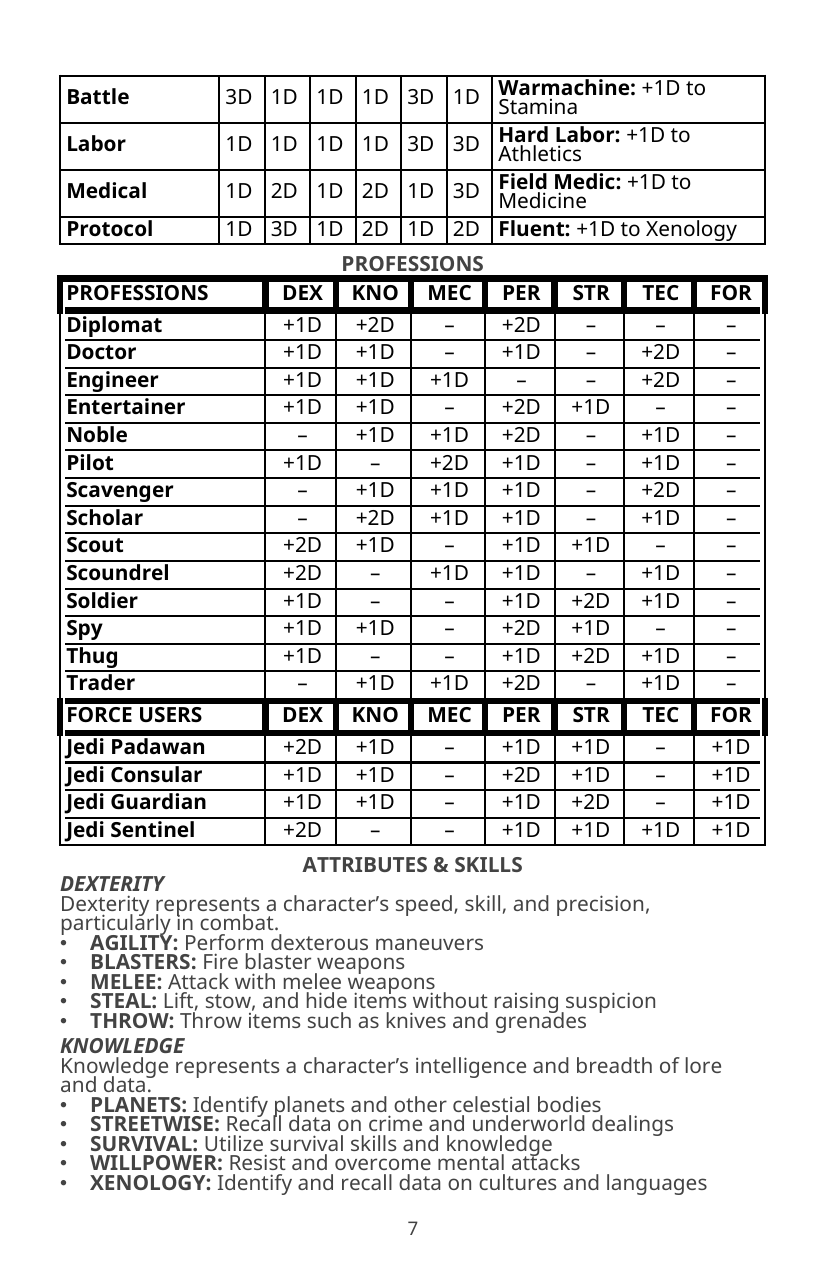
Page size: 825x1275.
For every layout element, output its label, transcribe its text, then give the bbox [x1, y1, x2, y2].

table_cell – [412, 645, 484, 670]
table_cell +2D [266, 736, 335, 761]
table_cell 1D [220, 124, 264, 169]
table_cell +1D [412, 507, 484, 532]
table_cell – [412, 396, 484, 422]
table_cell +1D [556, 819, 623, 844]
list AGILITY: Perform dexterous maneuvers [60, 935, 765, 954]
table_cell +2D [486, 617, 554, 643]
table_cell +1D [486, 791, 554, 817]
table_cell 1D [402, 171, 446, 216]
table_cell +1D [556, 736, 623, 761]
table_cell +1D [266, 341, 335, 367]
table_cell Scavenger [61, 477, 264, 504]
table_header FOR [697, 282, 762, 307]
table_cell – [266, 479, 335, 504]
table_header KNO [339, 282, 408, 307]
table_cell Thug [61, 643, 264, 670]
table_cell +1D [556, 534, 623, 560]
table_cell +1D [486, 736, 554, 761]
table_cell +1D [412, 479, 484, 504]
table_cell +2D [556, 645, 623, 670]
table_cell +1D [625, 590, 693, 615]
table_cell 2D [357, 218, 400, 243]
table_cell +2D [337, 314, 410, 339]
table_cell +1D [337, 534, 410, 560]
table_cell Jedi Sentinel [61, 817, 264, 844]
table_cell Trader [61, 670, 264, 698]
table_cell – [625, 736, 693, 761]
table_cell – [412, 791, 484, 817]
table_cell 1D [266, 77, 309, 122]
table_cell +2D [556, 590, 623, 615]
table_cell +1D [337, 764, 410, 789]
table_cell +1D [486, 479, 554, 504]
table_cell – [337, 590, 410, 615]
table_cell TEC [627, 704, 691, 729]
table_cell +1D [412, 424, 484, 449]
table_cell – [412, 341, 484, 367]
table_cell 1D [311, 124, 355, 169]
table_cell +1D [337, 736, 410, 761]
table_cell 2D [448, 218, 491, 243]
list WILLPOWER: Resist and overcome mental attacks [60, 1155, 765, 1174]
table_cell +1D [266, 645, 335, 670]
table_cell – [625, 396, 693, 422]
table_cell – [412, 534, 484, 560]
table_cell +1D [625, 562, 693, 587]
table_cell +1D [412, 562, 484, 587]
table_cell +1D [556, 617, 623, 643]
table_cell Noble [61, 422, 264, 449]
table_cell – [556, 369, 623, 394]
table_cell – [337, 451, 410, 477]
table_cell 2D [266, 171, 309, 216]
table_cell +1D [695, 761, 764, 789]
subtitle PROFESSIONS [60, 254, 765, 275]
list XENOLOGY: Identify and recall data on cultures and languages [60, 1174, 285, 1194]
table_cell – [695, 532, 764, 560]
table_cell +1D [625, 424, 693, 449]
list MELEE: Attack with melee weapons [60, 974, 765, 993]
table_cell +2D [337, 507, 410, 532]
table_cell +1D [337, 396, 410, 422]
table_cell – [556, 672, 623, 698]
table_cell – [695, 339, 764, 367]
subtitle ATTRIBUTES & SKILLS [60, 855, 765, 876]
table_cell – [266, 424, 335, 449]
table_cell STR [558, 704, 621, 729]
table_cell 1D [311, 218, 355, 243]
table_cell – [556, 341, 623, 367]
table_cell +1D [266, 451, 335, 477]
table_cell Fluent: +1D to Xenology [493, 218, 764, 243]
table_cell – [556, 424, 623, 449]
table_cell 3D [448, 171, 491, 216]
table_cell 3D [220, 77, 264, 122]
table_cell +2D [266, 534, 335, 560]
table_cell Warmachine: +1D to Stamina [493, 77, 764, 122]
table_cell +1D [556, 396, 623, 422]
table_cell – [556, 451, 623, 477]
table_cell – [695, 394, 764, 422]
table_cell +1D [486, 534, 554, 560]
table_cell +1D [486, 341, 554, 367]
table_cell – [625, 617, 693, 643]
table_cell 1D [266, 124, 309, 169]
table_cell +1D [337, 479, 410, 504]
table_cell 3D [448, 124, 491, 169]
table_cell +1D [412, 369, 484, 394]
table_cell +1D [266, 791, 335, 817]
table_cell +1D [266, 617, 335, 643]
table_cell – [695, 670, 764, 698]
table_cell FORCE USERS [63, 698, 262, 729]
table_cell +1D [337, 791, 410, 817]
table_cell +2D [556, 791, 623, 817]
table_cell Doctor [61, 339, 264, 367]
table_cell KNO [339, 704, 408, 729]
table_cell +1D [266, 314, 335, 339]
table_cell 1D [220, 171, 264, 216]
table_cell – [266, 507, 335, 532]
table_cell – [695, 615, 764, 643]
table_cell Diplomat [61, 307, 264, 339]
table_cell +1D [337, 672, 410, 698]
table_cell – [695, 643, 764, 670]
table_cell – [337, 562, 410, 587]
table_cell +2D [486, 672, 554, 698]
table_cell – [695, 560, 764, 587]
table_cell +1D [266, 369, 335, 394]
table_cell +2D [625, 369, 693, 394]
table_cell Soldier [61, 588, 264, 615]
table_cell +2D [486, 396, 554, 422]
table_cell +1D [266, 396, 335, 422]
table_cell – [695, 505, 764, 532]
table_cell Spy [61, 615, 264, 643]
table_cell Jedi Consular [61, 761, 264, 789]
table_cell 3D [402, 124, 446, 169]
list PLANETS: Identify planets and other celestial bodies [60, 1097, 261, 1116]
table_cell Entertainer [61, 394, 264, 422]
table_cell – [556, 479, 623, 504]
table_cell Hard Labor: +1D to Athletics [493, 124, 764, 169]
table_cell 1D [220, 218, 264, 243]
table_cell – [412, 590, 484, 615]
table_cell +2D [486, 424, 554, 449]
table_header MEC [414, 282, 482, 307]
table_cell +1D [412, 672, 484, 698]
table_cell – [556, 507, 623, 532]
table_cell Medical [61, 171, 218, 216]
table_cell – [486, 369, 554, 394]
table_cell DEX [269, 704, 333, 729]
table_cell +2D [625, 479, 693, 504]
table_cell +1D [625, 451, 693, 477]
table_cell 2D [357, 171, 400, 216]
table_cell – [266, 672, 335, 698]
table_cell +1D [266, 764, 335, 789]
table_cell +1D [625, 672, 693, 698]
table_cell – [412, 736, 484, 761]
table_cell Scholar [61, 505, 264, 532]
table_cell Scout [61, 532, 264, 560]
list XENOLOGY: Identify and recall data on cultures and languages [278, 1174, 765, 1194]
table_cell +2D [266, 562, 335, 587]
table_cell +2D [486, 314, 554, 339]
table_cell +1D [337, 369, 410, 394]
table_cell Jedi Guardian [61, 789, 264, 817]
table_cell Pilot [61, 449, 264, 477]
list BLASTERS: Fire blaster weapons [60, 954, 765, 974]
table_cell +1D [337, 617, 410, 643]
table_cell 3D [402, 77, 446, 122]
table_cell – [695, 367, 764, 394]
table_cell Jedi Padawan [61, 730, 264, 761]
table_cell +1D [486, 590, 554, 615]
list SURVIVAL: Utilize survival skills and knowledge [60, 1136, 765, 1155]
table_cell – [412, 314, 484, 339]
table_cell +1D [337, 424, 410, 449]
table_cell Battle [61, 77, 218, 122]
table_cell – [695, 307, 764, 339]
table_cell 1D [311, 77, 355, 122]
table_cell +2D [625, 341, 693, 367]
table_cell – [337, 645, 410, 670]
list PLANETS: Identify planets and other celestial bodies [254, 1097, 765, 1116]
table_cell +1D [625, 507, 693, 532]
table_cell +2D [412, 451, 484, 477]
table_cell +2D [266, 819, 335, 844]
table_cell – [556, 314, 623, 339]
table_cell PER [488, 704, 551, 729]
text Knowledge represents a character’s intelligence and breadth of lore and data. [60, 1058, 765, 1097]
table_cell Protocol [61, 218, 218, 243]
table_cell +1D [695, 789, 764, 817]
table_cell +1D [625, 645, 693, 670]
table_cell +1D [266, 590, 335, 615]
list STEAL: Lift, stow, and hide items without raising suspicion [60, 993, 765, 1013]
table_cell – [556, 562, 623, 587]
table_cell – [625, 534, 693, 560]
table_header TEC [627, 282, 691, 307]
table_cell – [625, 791, 693, 817]
table_cell 1D [402, 218, 446, 243]
table_cell +1D [486, 451, 554, 477]
table_cell – [695, 588, 764, 615]
table_cell +1D [695, 817, 764, 844]
list THROW: Throw items such as knives and grenades [60, 1013, 765, 1032]
table_cell – [412, 617, 484, 643]
list STREETWISE: Recall data on crime and underworld dealings [60, 1116, 765, 1136]
table_header STR [558, 282, 621, 307]
table_cell MEC [414, 704, 482, 729]
table_cell Engineer [61, 367, 264, 394]
table_cell – [695, 422, 764, 449]
table_cell – [412, 819, 484, 844]
table_cell Labor [61, 124, 218, 169]
table_cell +1D [556, 764, 623, 789]
table_cell – [695, 477, 764, 504]
table_cell 1D [357, 77, 400, 122]
table_cell +2D [486, 764, 554, 789]
table_cell +1D [486, 507, 554, 532]
table_header DEX [269, 282, 333, 307]
table_cell – [337, 819, 410, 844]
table_cell 3D [266, 218, 309, 243]
table_cell 1D [448, 77, 491, 122]
table_cell +1D [486, 645, 554, 670]
table_cell – [412, 764, 484, 789]
table_cell 1D [357, 124, 400, 169]
table_header PROFESSIONS [63, 282, 262, 307]
table_cell +1D [625, 819, 693, 844]
subtitle KNOWLEDGE [60, 1038, 765, 1058]
table_cell – [625, 314, 693, 339]
text Dexterity represents a character’s speed, skill, and precision, particularly in combat. [60, 896, 765, 935]
table_header PER [488, 282, 551, 307]
table_cell +1D [695, 730, 764, 761]
table_cell 1D [311, 171, 355, 216]
table_cell FOR [697, 698, 762, 729]
table_cell +1D [486, 562, 554, 587]
table_cell +1D [337, 341, 410, 367]
table_cell +1D [486, 819, 554, 844]
table_cell Field Medic: +1D to Medicine [493, 171, 764, 216]
table_cell – [695, 449, 764, 477]
table_cell Scoundrel [61, 560, 264, 587]
subtitle DEXTERITY [60, 876, 765, 896]
table_cell – [625, 764, 693, 789]
